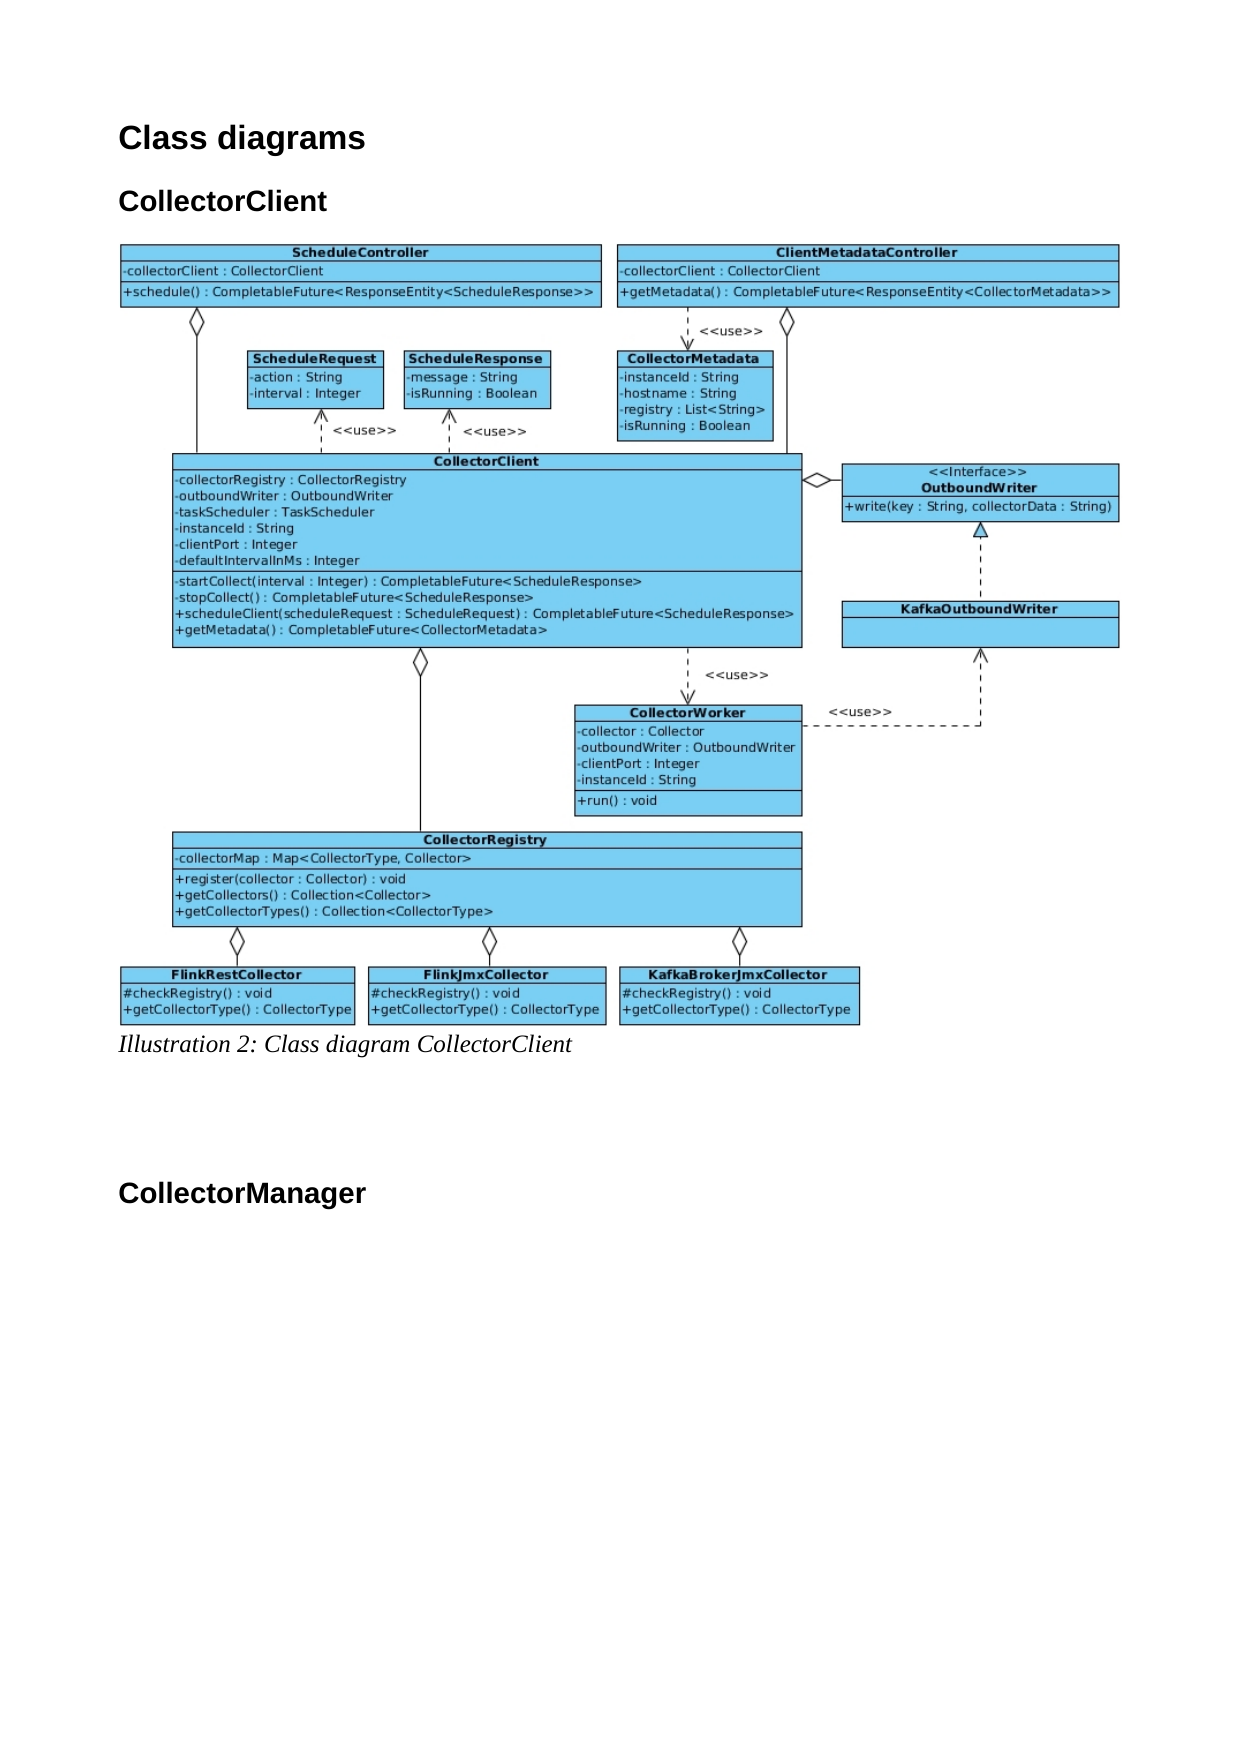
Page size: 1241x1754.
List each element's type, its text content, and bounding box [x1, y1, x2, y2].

subtitle CollectorManager [118, 1176, 1122, 1210]
subtitle Class diagrams [118, 118, 1122, 157]
subtitle CollectorClient [118, 184, 1122, 218]
text Illustration 2: Class diagram CollectorClient [118, 1030, 1122, 1058]
picture [118, 242, 1123, 1030]
